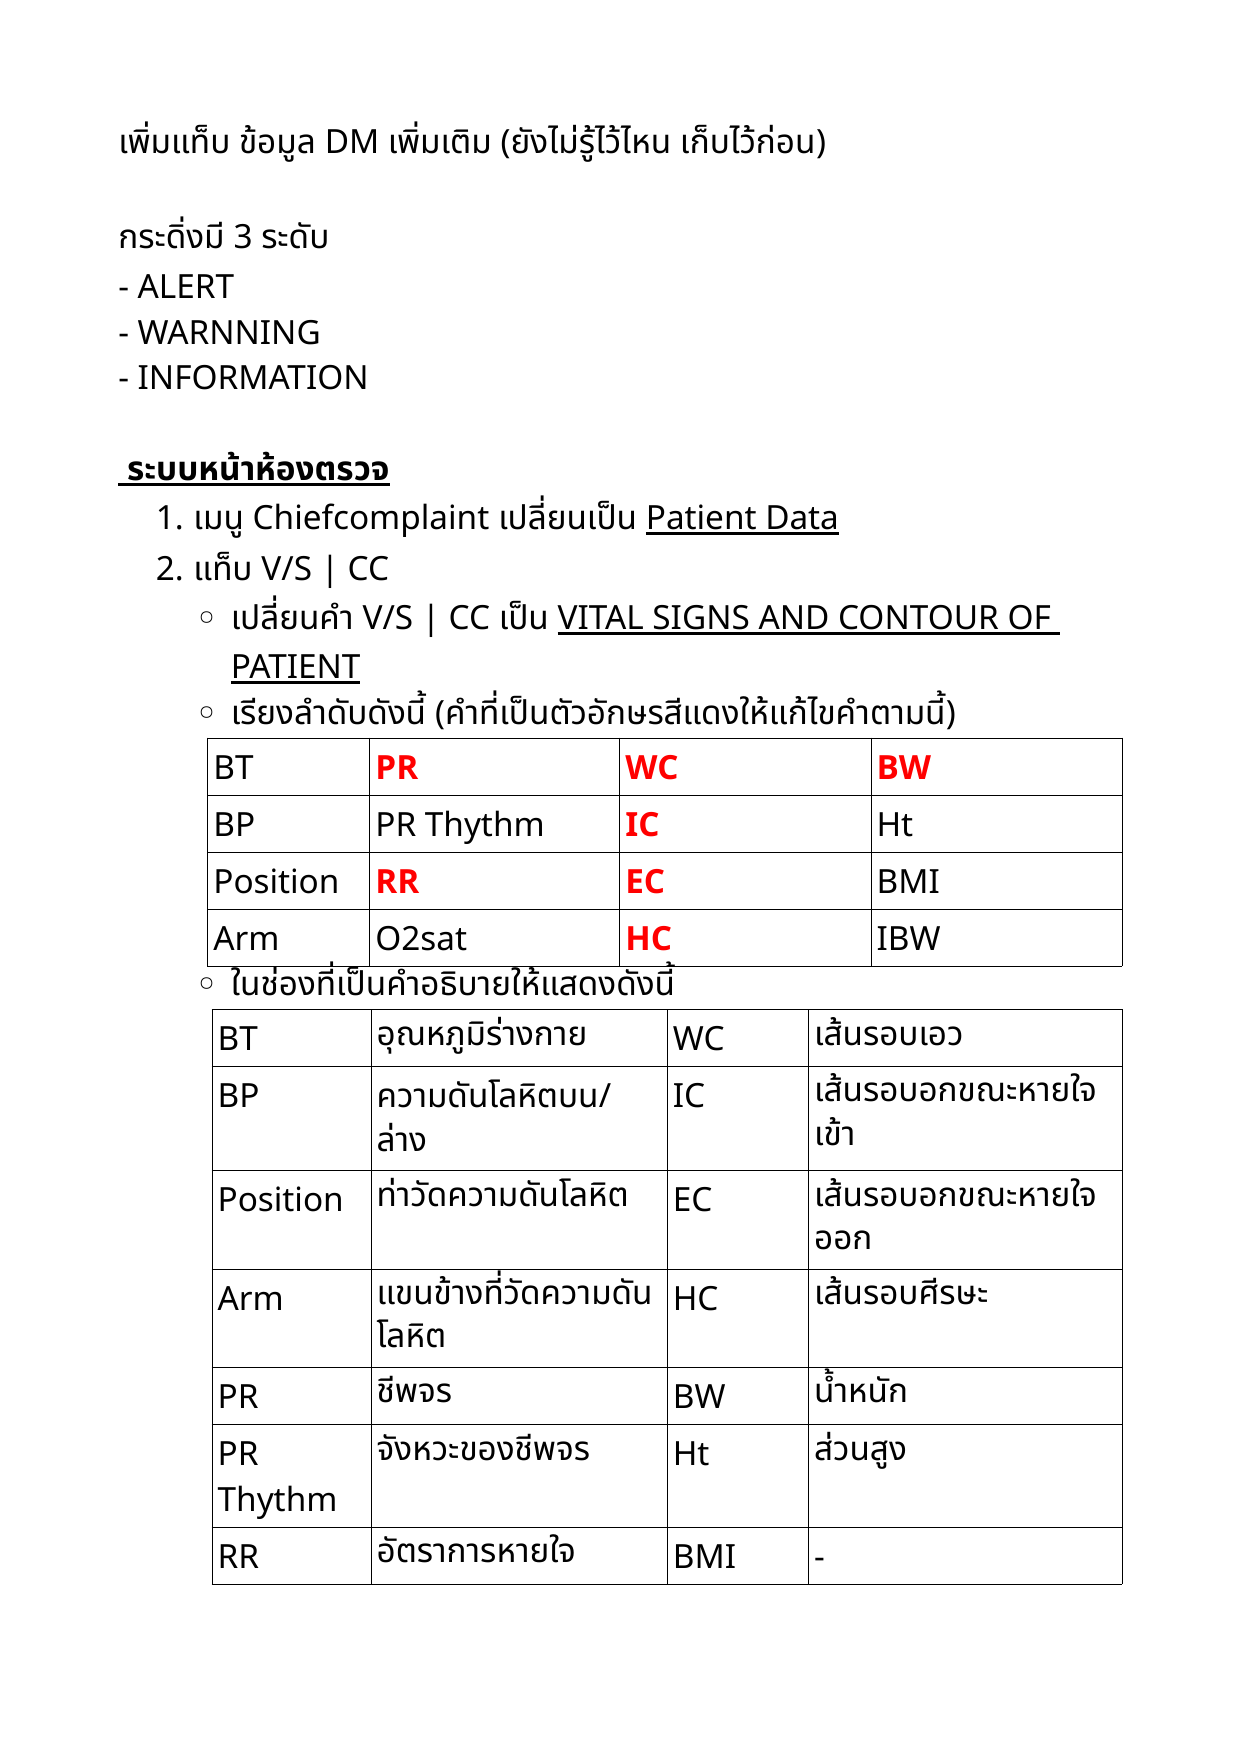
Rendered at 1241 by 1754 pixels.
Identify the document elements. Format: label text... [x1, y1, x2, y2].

text - INFORMATION [118, 354, 1122, 399]
table_cell Ht [872, 796, 1122, 852]
table_header BT [213, 1010, 371, 1066]
text เพิ่มแท็บ ข้อมูล DM เพิ่มเติม (ยังไม่รู้ไว้ไหน เก็บไว้ก่อน) [118, 118, 1122, 167]
table_cell BMI [872, 853, 1122, 909]
table_cell อัตราการหายใจ [372, 1528, 667, 1583]
table_cell แขนข้างที่วัดความดันโลหิต [372, 1270, 667, 1367]
table_cell IC [668, 1067, 808, 1170]
table_cell Arm [213, 1270, 371, 1367]
table_cell RR [370, 853, 619, 909]
table_cell IC [620, 796, 871, 852]
table_cell Position [213, 1171, 371, 1269]
list แท็บ V/S | CC [156, 545, 1122, 594]
table_cell Position [208, 853, 369, 909]
table_cell O2sat [370, 910, 619, 966]
table_cell IBW [872, 910, 1122, 966]
text - ALERT [118, 263, 1122, 309]
table_cell EC [620, 853, 871, 909]
table_cell RR [213, 1528, 371, 1583]
table_cell Arm [208, 910, 369, 966]
table_cell Ht [668, 1425, 808, 1527]
table_cell จังหวะของชีพจร [372, 1425, 667, 1527]
table_cell ท่าวัดความดันโลหิต [372, 1171, 667, 1269]
table_header PR [370, 739, 619, 795]
table_cell ชีพจร [372, 1368, 667, 1424]
table_cell HC [668, 1270, 808, 1367]
table_header อุณหภูมิร่างกาย [372, 1010, 667, 1066]
text - WARNNING [118, 309, 1122, 354]
table_cell PR [213, 1368, 371, 1424]
table_cell - [809, 1528, 1122, 1583]
table_cell PR Thythm [370, 796, 619, 852]
table_header WC [620, 739, 871, 795]
table_header BW [872, 739, 1122, 795]
table_cell BP [208, 796, 369, 852]
table_header เส้นรอบเอว [809, 1010, 1122, 1066]
table_cell BP [213, 1067, 371, 1170]
table_cell เส้นรอบอกขณะหายใจออก [809, 1171, 1122, 1269]
table_header BT [208, 739, 369, 795]
table_cell ความดันโลหิตบน/ล่าง [372, 1067, 667, 1170]
list ในช่องที่เป็นคำอธิบายให้แสดงดังนี้ [193, 966, 1122, 1009]
text ระบบหน้าห้องตรวจ [118, 445, 1122, 494]
table_cell PR Thythm [213, 1425, 371, 1527]
list เรียงลำดับดังนี้ (คำที่เป็นตัวอักษรสีแดงให้แก้ไขคำตามนี้) [193, 688, 1122, 738]
table_cell เส้นรอบศีรษะ [809, 1270, 1122, 1367]
list เมนู Chiefcomplaint เปลี่ยนเป็น Patient Data [156, 494, 1122, 545]
table_cell BW [668, 1368, 808, 1424]
table_header WC [668, 1010, 808, 1066]
table_cell BMI [668, 1528, 808, 1583]
table_cell HC [620, 910, 871, 966]
table_cell ส่วนสูง [809, 1425, 1122, 1527]
table_cell น้ำหนัก [809, 1368, 1122, 1424]
table_cell EC [668, 1171, 808, 1269]
table_cell เส้นรอบอกขณะหายใจเข้า [809, 1067, 1122, 1170]
list เปลี่ยนคำ V/S | CC เป็น VITAL SIGNS AND CONTOUR OF PATIENT [193, 594, 1122, 688]
text กระดิ่งมี 3 ระดับ [118, 213, 1122, 263]
